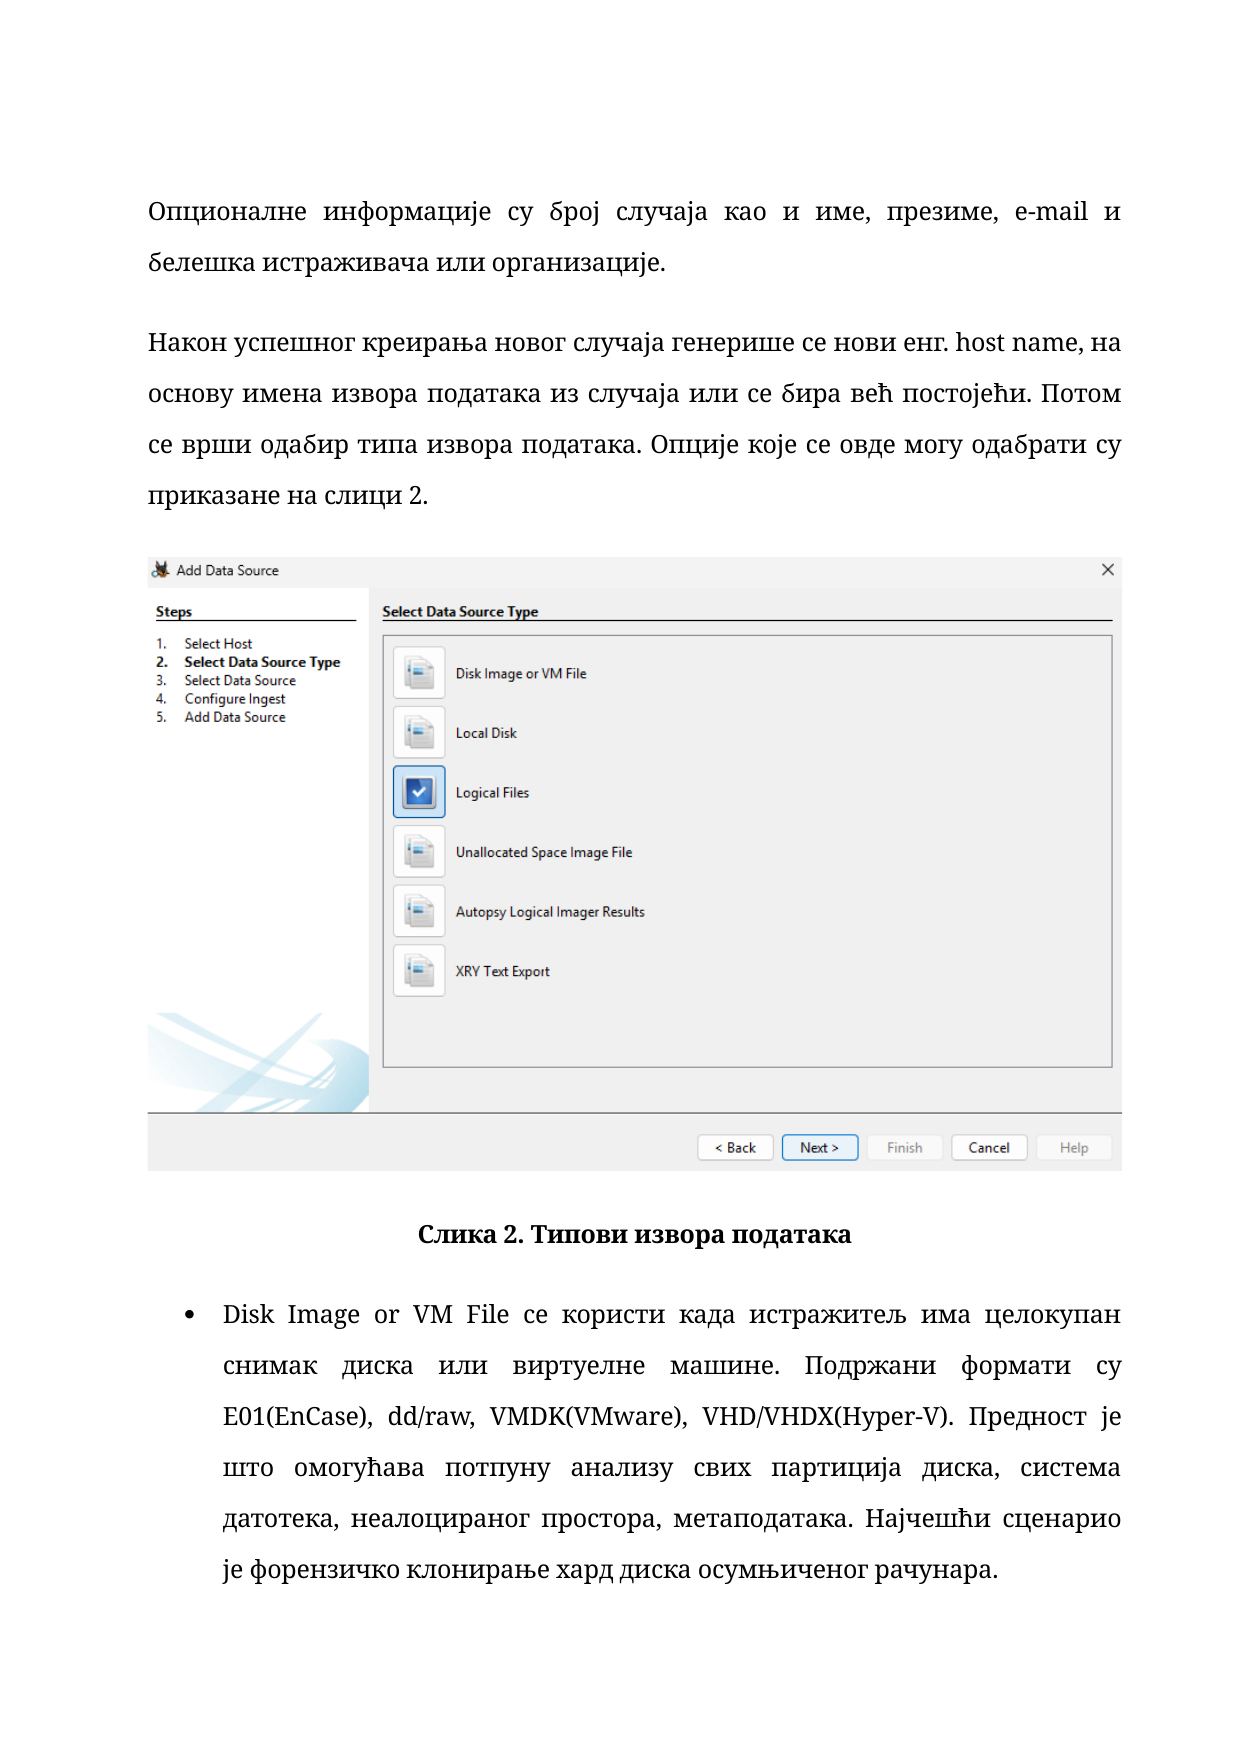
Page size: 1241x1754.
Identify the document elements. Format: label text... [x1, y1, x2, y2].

list Disk Image or VM File се користи када истражитељ има целокупан снимак диска или виртуелне машине. Подржани формати су Е01(EnCase), dd/raw, VMDK(VMware), VHD/VHDX(Hyper-V). Предност је што омогућава потпуну анализу свих партиција диска, система датотека, неалоцираног простора, метаподатака. Најчешћи сценарио је форензичко клонирање хард диска осумњиченог рачунара. [185, 1296, 1122, 1586]
text Након успешног креирања новог случаја генерише се нови енг. host name, на основу имена извора података из случаја или се бира већ постојећи. Потом се врши одабир типа извора података. Опције које се овде могу одабрати су приказане на слици 2. [148, 324, 1122, 512]
text Слика 2. Типови извора података [148, 1216, 1122, 1250]
text Опционалне информације су број случаја као и име, презиме, e-mail и белешка истраживача или организације. [148, 193, 1122, 278]
